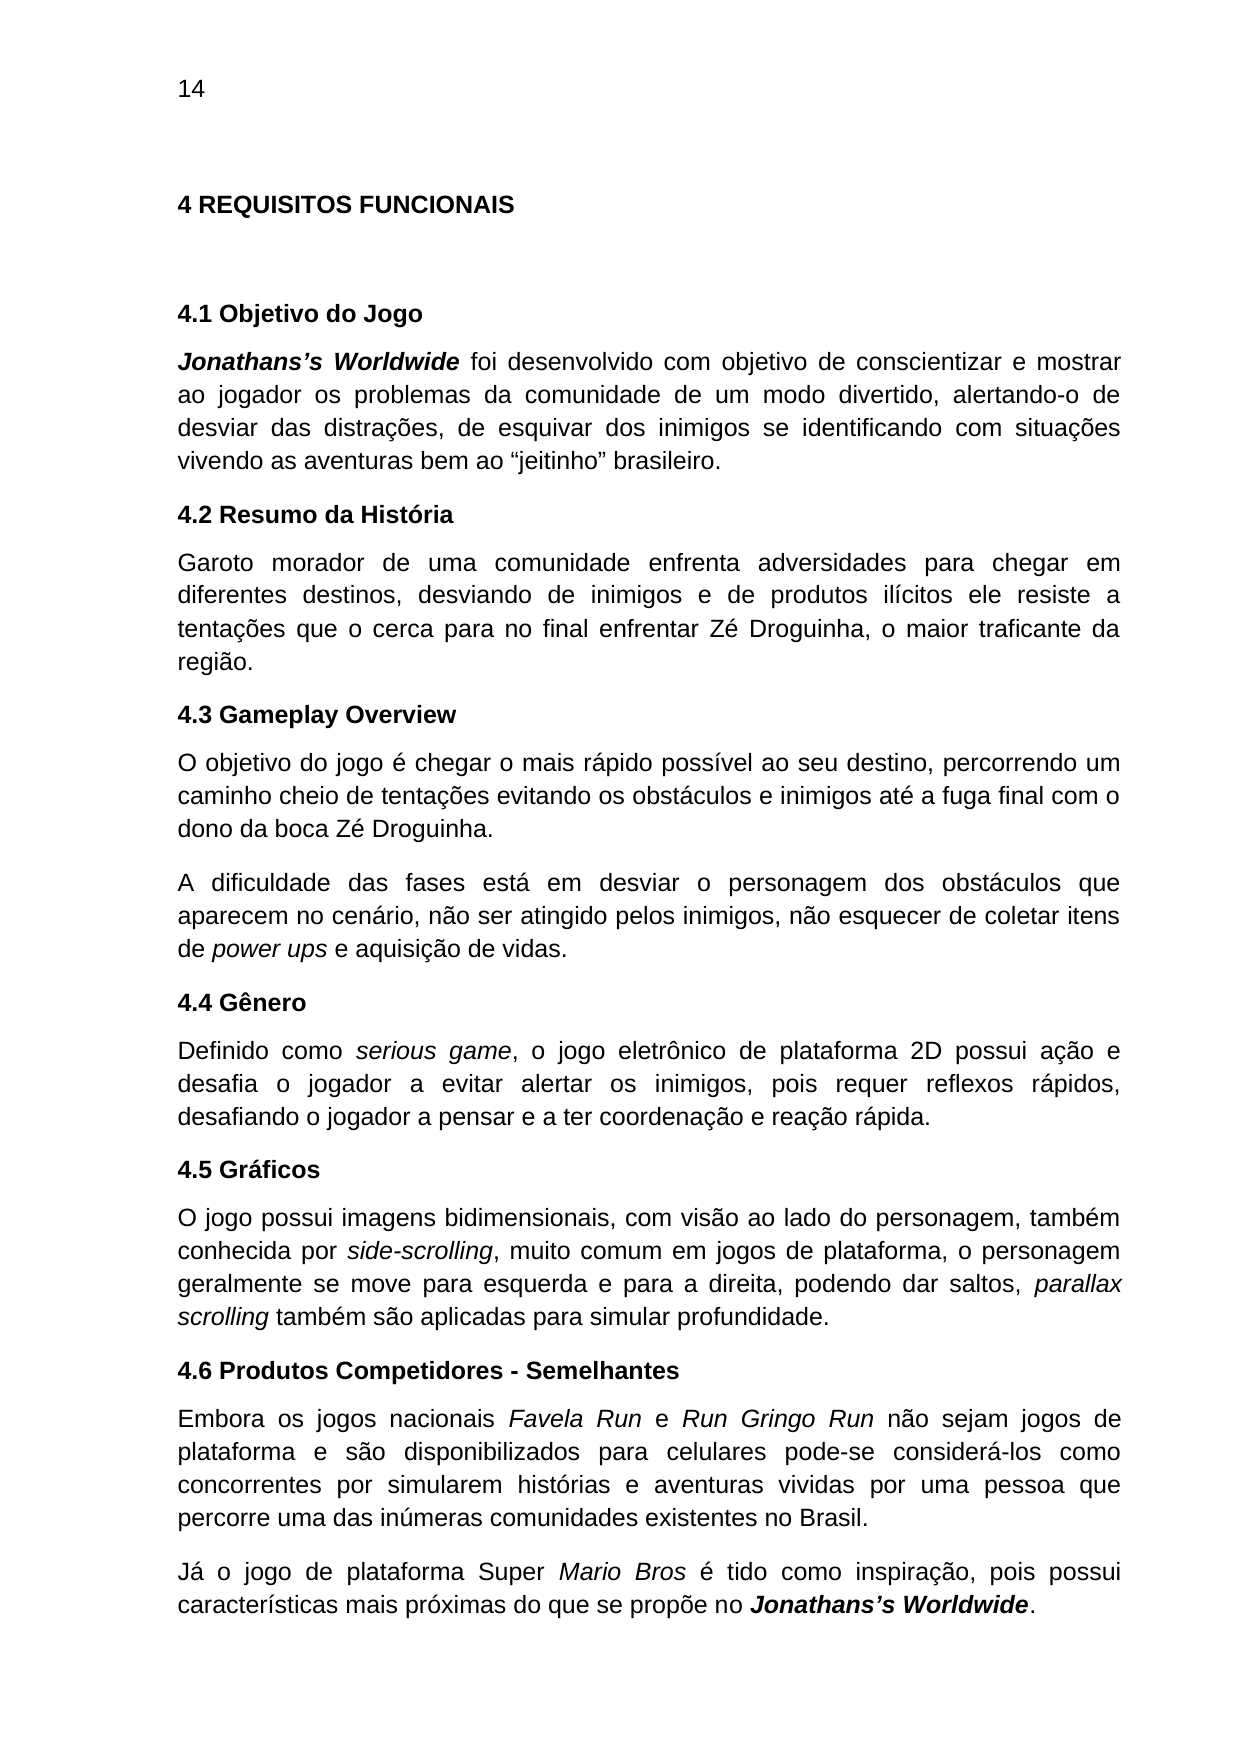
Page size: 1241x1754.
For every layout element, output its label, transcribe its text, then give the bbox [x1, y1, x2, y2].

text Garoto morador de uma comunidade enfrenta adversidades para chegar em diferentes destinos, desviando de inimigos e de produtos ilícitos ele resiste a tentações que o cerca para no final enfrentar Zé Droguinha, o maior traficante da região. [177, 547, 1122, 675]
text Embora os jogos nacionais Favela Run e Run Gringo Run não sejam jogos de plataforma e são disponibilizados para celulares pode-se considerá-los como concorrentes por simularem histórias e aventuras vividas por uma pessoa que percorre uma das inúmeras comunidades existentes no Brasil. [177, 1404, 1122, 1532]
text 4.6 Produtos Competidores - Semelhantes [177, 1356, 1122, 1385]
text Já o jogo de plataforma Super Mario Bros é tido como inspiração, pois possui características mais próximas do que se propõe no Jonathans’s Worldwide. [177, 1557, 1122, 1618]
subtitle 4 REQUISITOS FUNCIONAIS [177, 190, 1122, 218]
text Jonathans’s Worldwide foi desenvolvido com objetivo de conscientizar e mostrar ao jogador os problemas da comunidade de um modo divertido, alertando-o de desviar das distrações, de esquivar dos inimigos se identificando com situações vivendo as aventuras bem ao “jeitinho” brasileiro. [177, 347, 1122, 475]
text 4.5 Gráficos [177, 1156, 1122, 1184]
text O jogo possui imagens bidimensionais, com visão ao lado do personagem, também conhecida por side-scrolling, muito comum em jogos de plataforma, o personagem geralmente se move para esquerda e para a direita, podendo dar saltos, parallax scrolling também são aplicadas para simular profundidade. [177, 1203, 1122, 1331]
text 4.2 Resumo da História [177, 500, 1122, 528]
text A dificuldade das fases está em desviar o personagem dos obstáculos que aparecem no cenário, não ser atingido pelos inimigos, não esquecer de coletar itens de power ups e aquisição de vidas. [177, 868, 1122, 963]
text O objetivo do jogo é chegar o mais rápido possível ao seu destino, percorrendo um caminho cheio de tentações evitando os obstáculos e inimigos até a fuga final com o dono da boca Zé Droguinha. [177, 748, 1122, 843]
text Definido como serious game, o jogo eletrônico de plataforma 2D possui ação e desafia o jogador a evitar alertar os inimigos, pois requer reflexos rápidos, desafiando o jogador a pensar e a ter coordenação e reação rápida. [177, 1036, 1122, 1130]
text 4.1 Objetivo do Jogo [177, 299, 1122, 328]
text 4.3 Gameplay Overview [177, 700, 1122, 729]
text 4.4 Gênero [177, 988, 1122, 1017]
